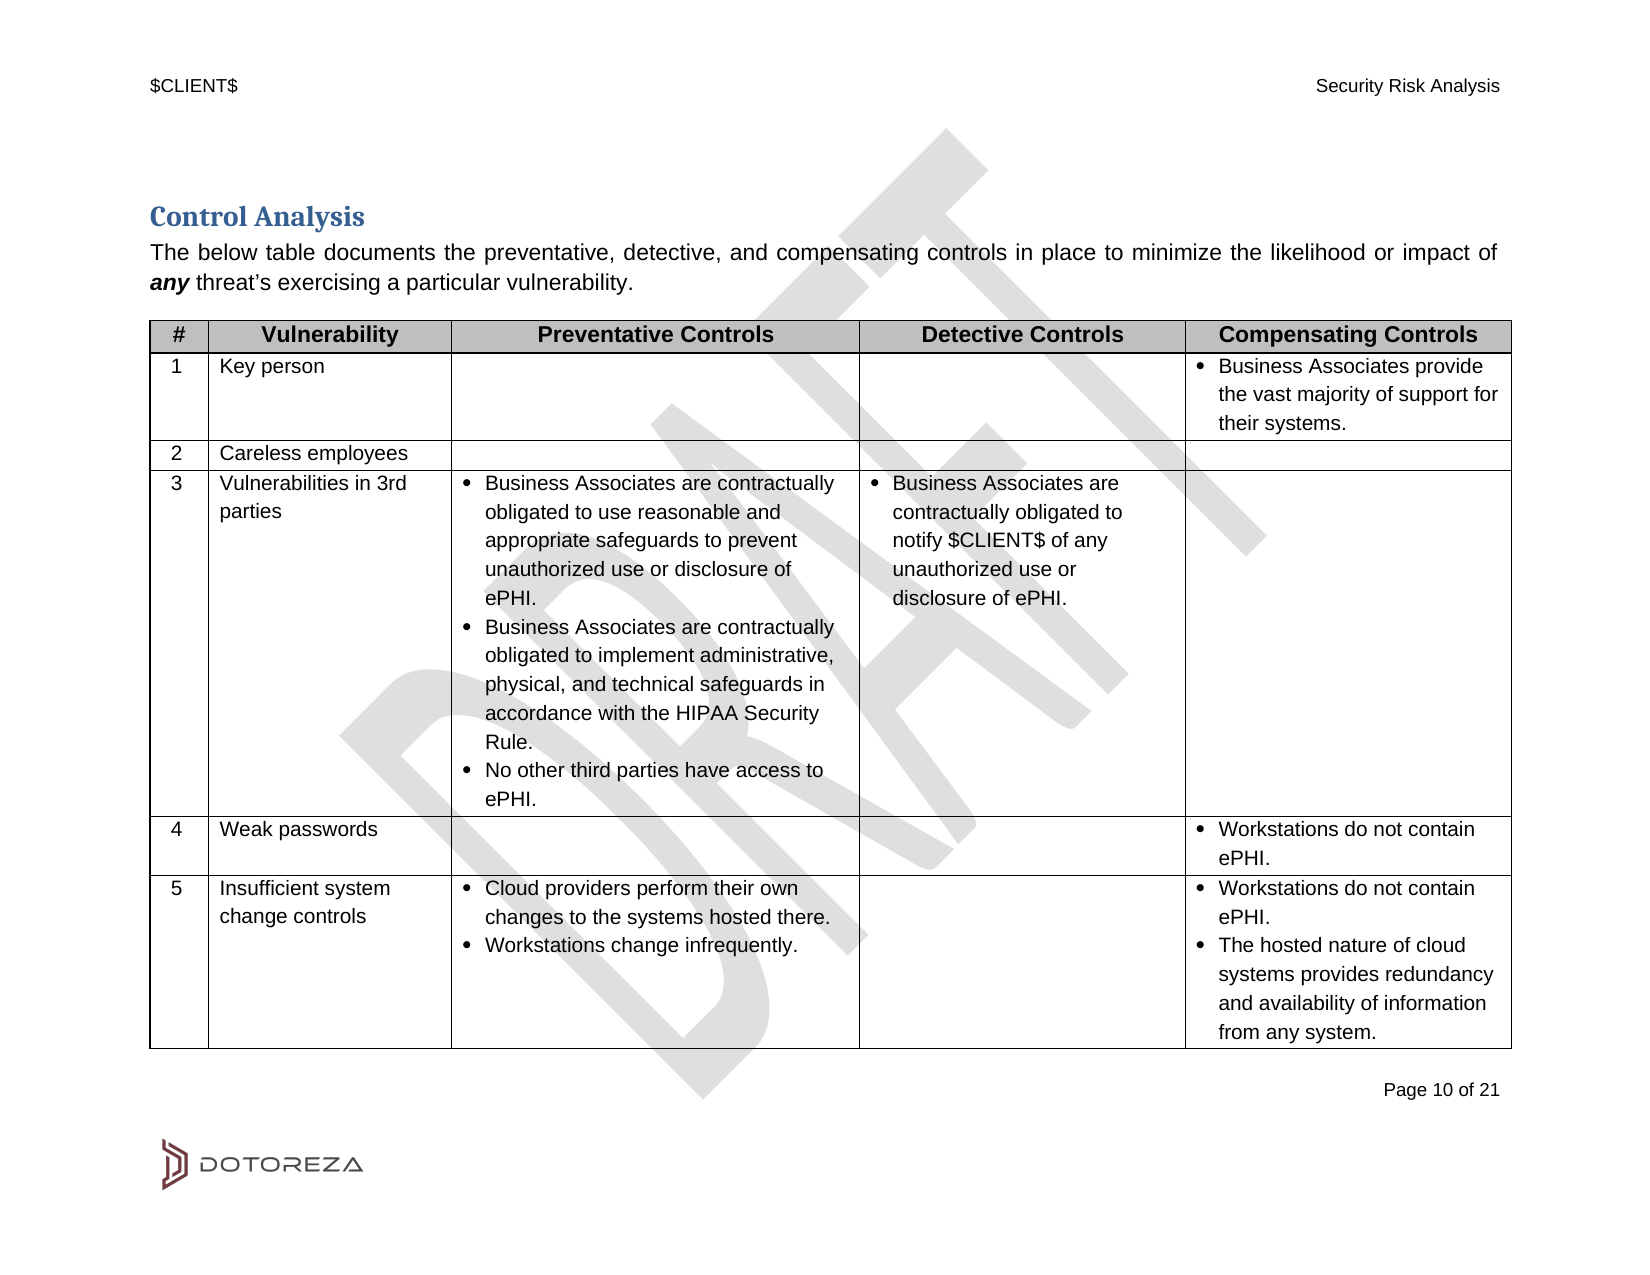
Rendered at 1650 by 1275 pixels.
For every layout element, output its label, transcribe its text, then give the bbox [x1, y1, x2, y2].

table_cell [860, 448, 881, 469]
table_cell [661, 817, 765, 874]
table_cell [752, 817, 859, 874]
table_cell [452, 441, 682, 469]
table_cell [860, 876, 1185, 1048]
table_cell Insufficient system change controls [209, 876, 451, 1048]
table_header Preventative Controls [807, 321, 859, 352]
table_cell [725, 441, 859, 469]
table_header Detective Controls [860, 321, 1040, 352]
table_header Detective Controls [1054, 321, 1185, 352]
table_cell Cloud providers perform their own changes to the systems hosted there. Workstations change infrequently. [522, 876, 723, 1037]
table_header Vulnerability [209, 321, 451, 352]
table_cell [1006, 441, 1157, 469]
table_cell [452, 354, 852, 440]
table_cell [452, 850, 476, 874]
table_cell Business Associates are contractually obligated to notify $CLIENT$ of any unauthorized use or disclosure of ePHI. [860, 471, 1185, 816]
table_cell [811, 354, 859, 402]
table_cell Cloud providers perform their own changes to the systems hosted there. Workstations change infrequently. [811, 876, 859, 924]
table_cell [1087, 354, 1185, 440]
table_cell Workstations do not contain ePHI. [1186, 817, 1511, 874]
table_cell [1186, 441, 1511, 469]
text The below table documents the preventative, detective, and compensating controls in place to minimize the likelihood or impact of any threat’s exercising a particular vulnerability. [971, 238, 1500, 295]
table_cell [1186, 471, 1511, 816]
table_cell Key person [209, 354, 451, 440]
table_cell Careless employees [209, 441, 451, 469]
table_cell [151, 471, 208, 816]
table_cell Business Associates are contractually obligated to use reasonable and appropriate safeguards to prevent unauthorized use or disclosure of ePHI. Business Associates are contractually obligated to implement administrative, physical, and technical safeguards in accordance with the HIPAA Security Rule. No other third parties have access to ePHI. [452, 471, 859, 816]
table_cell Vulnerabilities in 3rd parties [209, 471, 451, 816]
subtitle Control Analysis [150, 200, 873, 233]
table_cell Weak passwords [209, 817, 451, 874]
table_cell [151, 441, 208, 469]
table_header Preventative Controls [452, 321, 764, 352]
table_cell [151, 876, 208, 1048]
table_cell [151, 354, 208, 440]
table_cell [860, 817, 1185, 874]
table_header # [151, 321, 208, 352]
text The below table documents the preventative, detective, and compensating controls in place to minimize the likelihood or impact of any threat’s exercising a particular vulnerability. [150, 238, 983, 295]
table_cell [860, 354, 1128, 440]
table_cell Cloud providers perform their own changes to the systems hosted there. Workstations change infrequently. [452, 876, 650, 1048]
table_cell [463, 817, 668, 874]
table_cell Business Associates provide the vast majority of support for their systems. [1186, 354, 1511, 440]
table_cell Cloud providers perform their own changes to the systems hosted there. Workstations change infrequently. [711, 876, 859, 1048]
table_cell [898, 441, 966, 469]
table_header Compensating Controls [1186, 321, 1511, 352]
table_cell [151, 817, 208, 874]
table_cell Workstations do not contain ePHI. The hosted nature of cloud systems provides redundancy and availability of information from any system. [1186, 876, 1511, 1048]
subtitle [946, 200, 1500, 233]
table_cell [1174, 441, 1185, 452]
